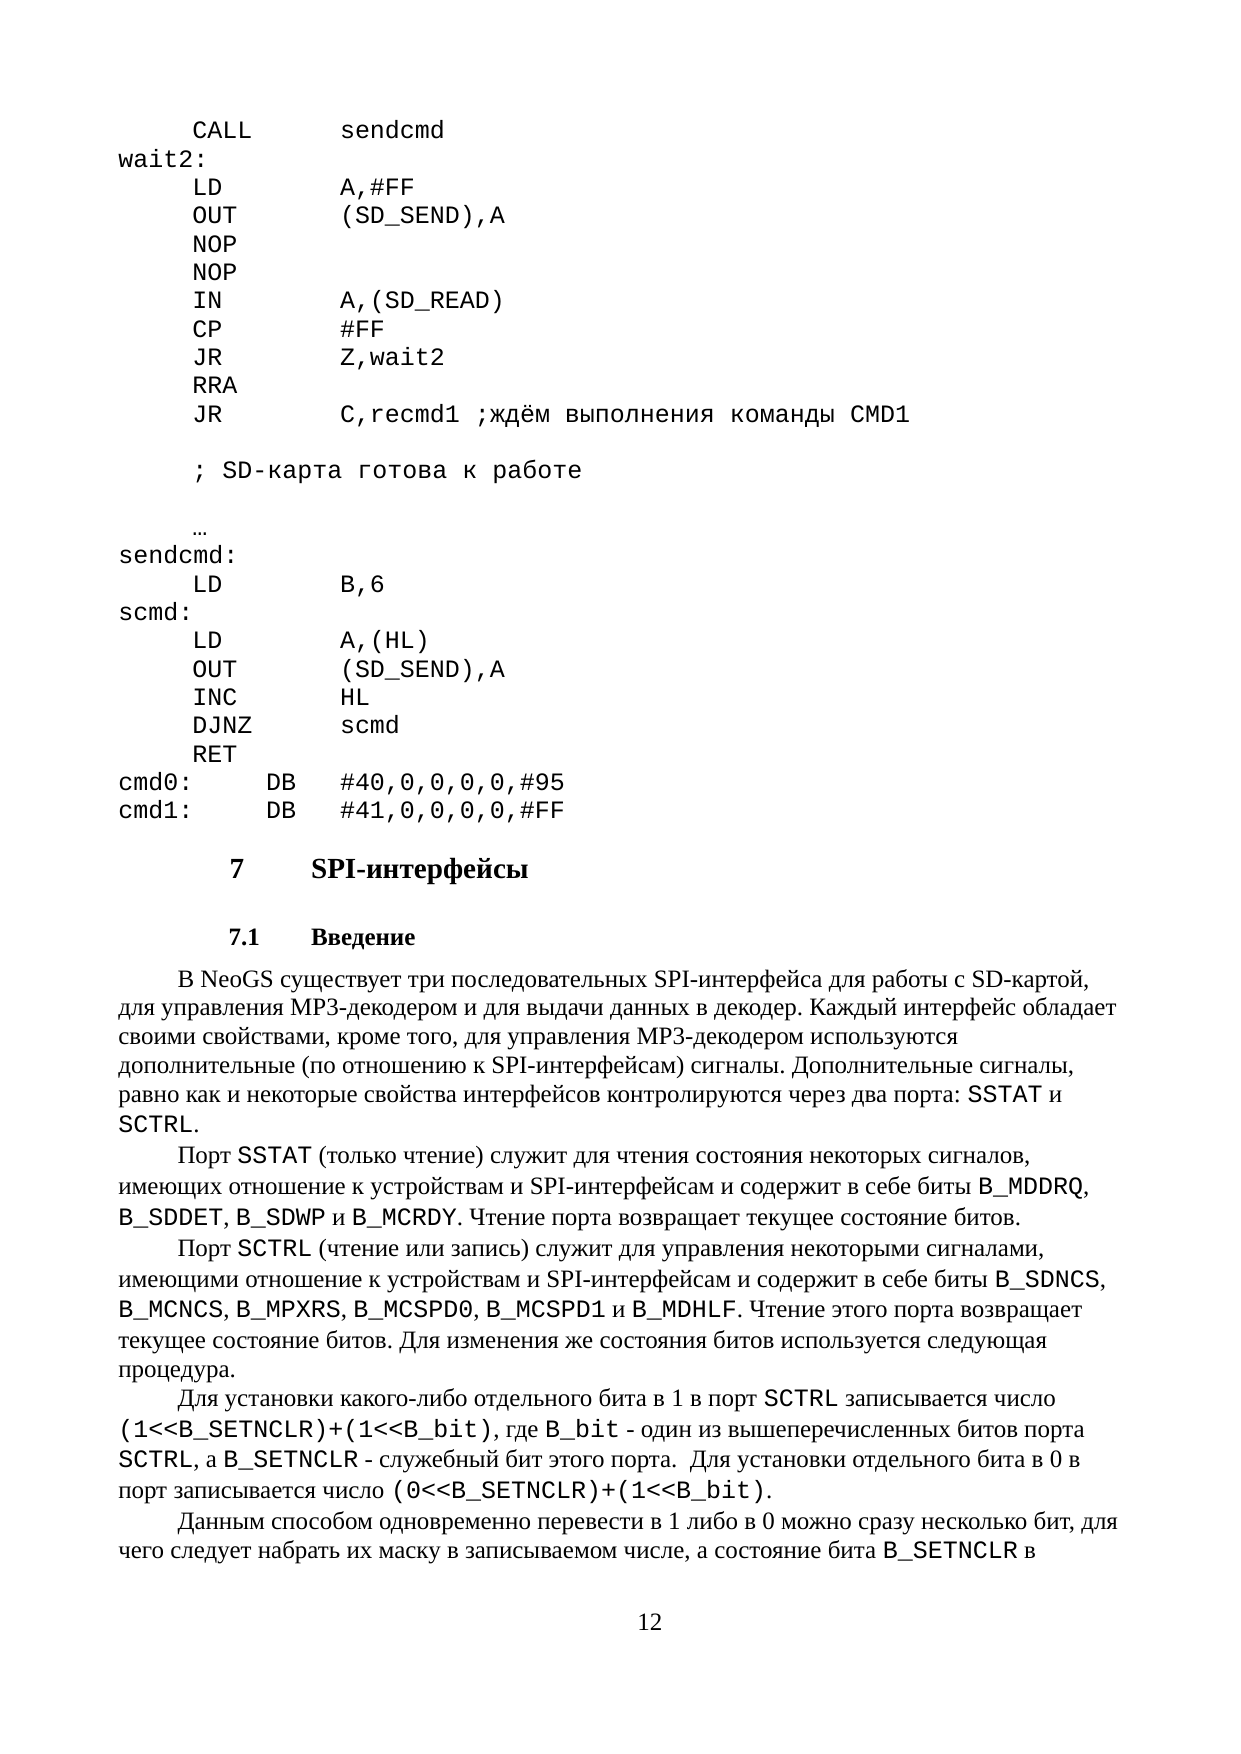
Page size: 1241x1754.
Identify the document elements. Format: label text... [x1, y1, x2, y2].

text INC HL [118, 685, 1122, 713]
text cmd0: DB #40,0,0,0,0,#95 [118, 770, 1122, 798]
subtitle Введение [163, 922, 1122, 951]
text CALL sendcmd [118, 118, 1122, 146]
text Данным способом одновременно перевести в 1 либо в 0 можно сразу несколько бит, для чего следует набрать их маску в записываемом числе, а состояние бита B_SETNCLR в [118, 1506, 1122, 1566]
text NOP [118, 260, 1122, 288]
text RRA [118, 373, 1122, 401]
text В NeoGS существует три последовательных SPI-интерфейса для работы с SD-картой, для управления MP3-декодером и для выдачи данных в декодер. Каждый интерфейс обладает своими свойствами, кроме того, для управления MP3-декодером используются дополнительные (по отношению к SPI-интерфейсам) сигналы. Дополнительные сигналы, равно как и некоторые свойства интерфейсов контролируются через два порта: SSTAT и SCTRL. [118, 964, 1122, 1140]
text scmd: [118, 600, 1122, 628]
text JR Z,wait2 [118, 345, 1122, 373]
text NOP [118, 231, 1122, 260]
text IN A,(SD_READ) [118, 288, 1122, 316]
text OUT (SD_SEND),A [118, 656, 1122, 685]
text wait2: [118, 146, 1122, 175]
text RET [118, 741, 1122, 770]
text Порт SSTAT (только чтение) служит для чтения состояния некоторых сигналов, имеющих отношение к устройствам и SPI-интерфейсам и содержит в себе биты B_MDDRQ, B_SDDET, B_SDWP и B_MCRDY. Чтение порта возвращает текущее состояние битов. [118, 1140, 1122, 1233]
subtitle SPI-интерфейсы [163, 851, 1122, 885]
text LD A,#FF [118, 175, 1122, 203]
text LD A,(HL) [118, 628, 1122, 656]
text OUT (SD_SEND),A [118, 203, 1122, 231]
text Для установки какого-либо отдельного бита в 1 в порт SCTRL записывается число (1<<B_SETNCLR)+(1<<B_bit), где B_bit - один из вышеперечисленных битов порта SCTRL, а B_SETNCLR - служебный бит этого порта. Для установки отдельного бита в 0 в порт записывается число (0<<B_SETNCLR)+(1<<B_bit). [118, 1383, 1122, 1506]
text ; SD-карта готова к работе [118, 458, 1122, 486]
text JR C,recmd1 ;ждём выполнения команды CMD1 [118, 401, 1122, 430]
text LD B,6 [118, 571, 1122, 600]
text cmd1: DB #41,0,0,0,0,#FF [118, 798, 1122, 826]
text CP #FF [118, 316, 1122, 345]
text … [118, 515, 1122, 543]
text Порт SCTRL (чтение или запись) служит для управления некоторыми сигналами, имеющими отношение к устройствам и SPI-интерфейсам и содержит в себе биты B_SDNCS, B_MCNCS, B_MPXRS, B_MCSPD0, B_MCSPD1 и B_MDHLF. Чтение этого порта возвращает текущее состояние битов. Для изменения же состояния битов используется следующая процедура. [118, 1233, 1122, 1383]
text sendcmd: [118, 543, 1122, 571]
text DJNZ scmd [118, 713, 1122, 741]
